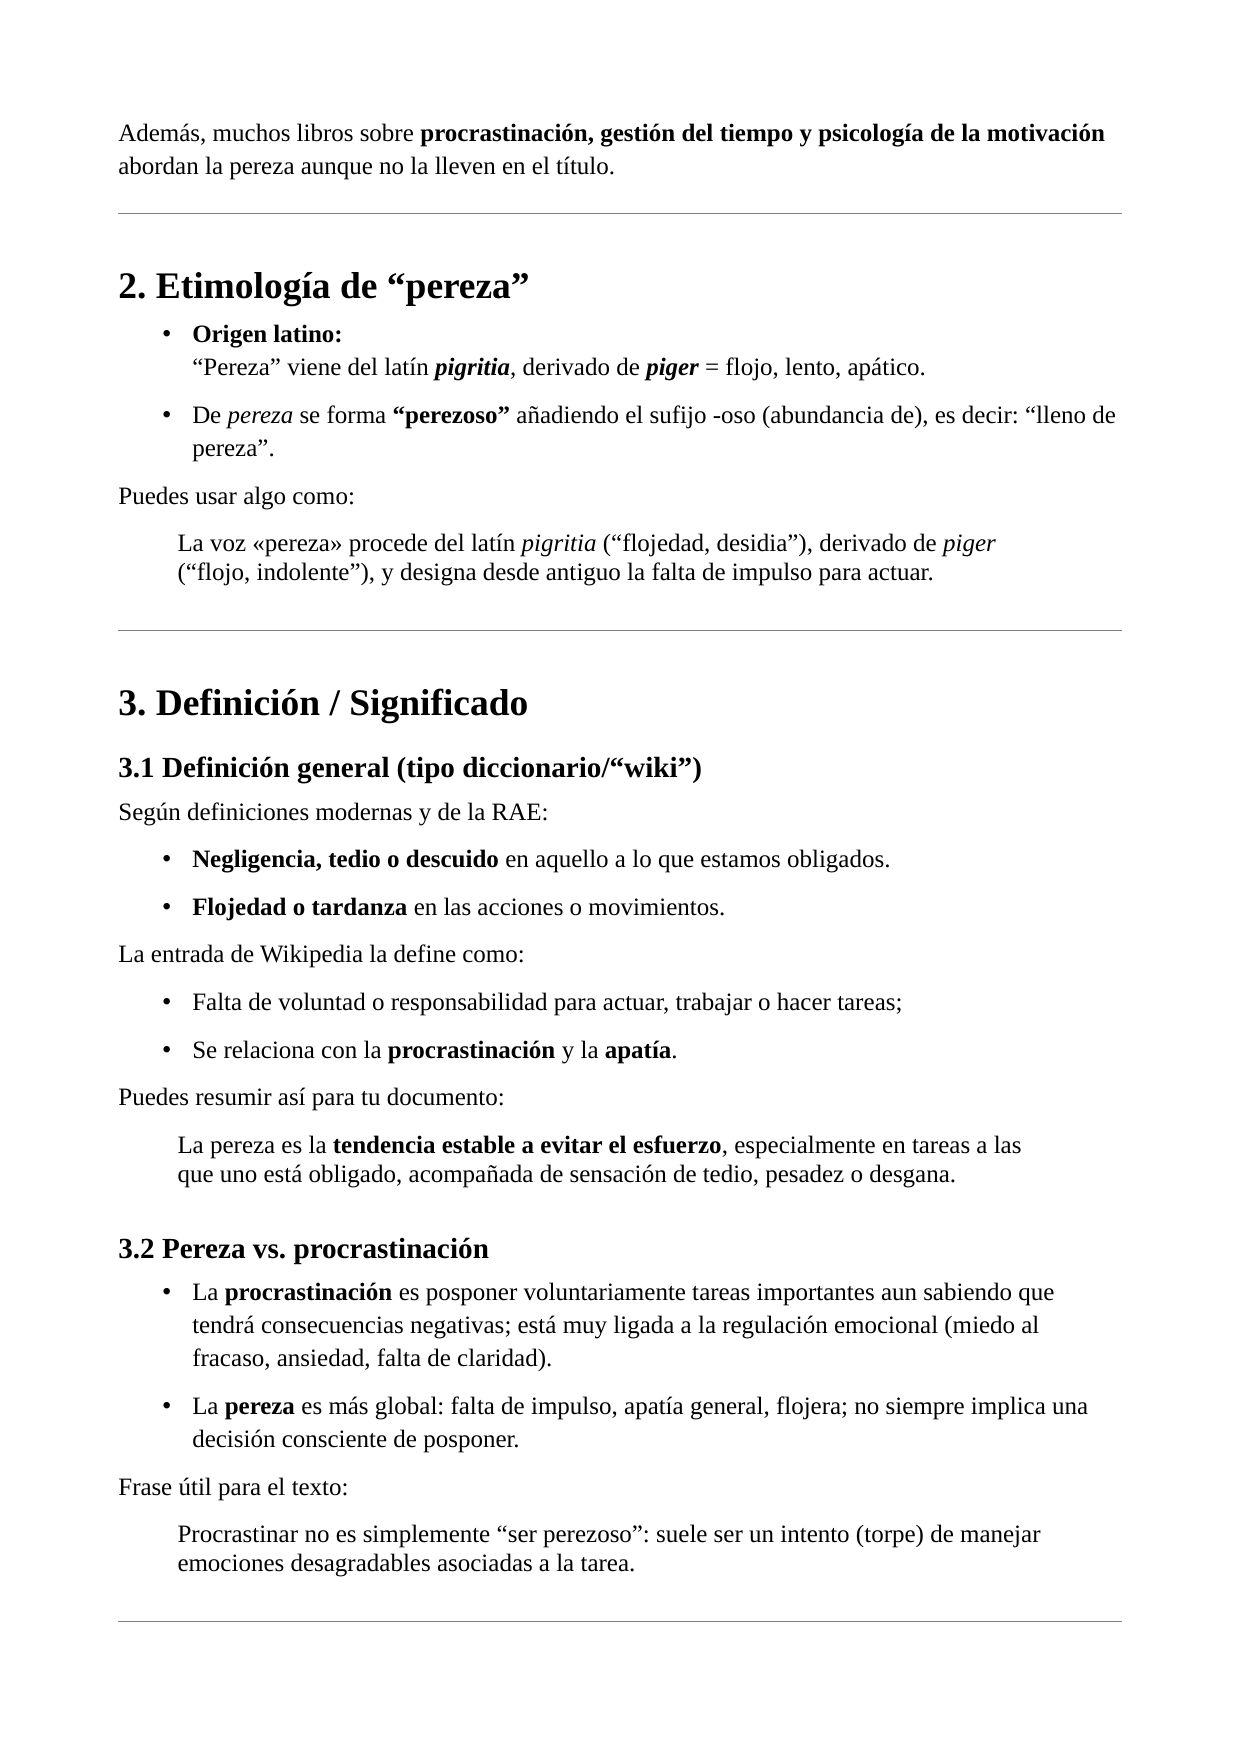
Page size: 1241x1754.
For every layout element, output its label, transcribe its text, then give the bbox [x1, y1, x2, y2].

text La entrada de Wikipedia la define como: [118, 939, 1122, 968]
text Frase útil para el texto: [118, 1472, 1122, 1501]
subtitle 3.1 Definición general (tipo diccionario/“wiki”) [118, 751, 1122, 784]
text Además, muchos libros sobre procrastinación, gestión del tiempo y psicología de la motivación abordan la pereza aunque no la lleven en el título. [118, 118, 1122, 180]
list Falta de voluntad o responsabilidad para actuar, trabajar o hacer tareas; [162, 987, 1122, 1016]
list La procrastinación es posponer voluntariamente tareas importantes aun sabiendo que tendrá consecuencias negativas; está muy ligada a la regulación emocional (miedo al fracaso, ansiedad, falta de claridad). [162, 1277, 1122, 1372]
text La voz «pereza» procede del latín pigritia (“flojedad, desidia”), derivado de piger (“flojo, indolente”), y designa desde antiguo la falta de impulso para actuar. [177, 528, 1063, 586]
text La pereza es la tendencia estable a evitar el esfuerzo, especialmente en tareas a las que uno está obligado, acompañada de sensación de tedio, pesadez o desgana. [177, 1130, 1063, 1187]
list La pereza es más global: falta de impulso, apatía general, flojera; no siempre implica una decisión consciente de posponer. [162, 1391, 1122, 1453]
subtitle 3.2 Pereza vs. procrastinación [118, 1231, 1122, 1265]
list Se relaciona con la procrastinación y la apatía. [162, 1035, 1122, 1063]
text Procrastinar no es simplemente “ser perezoso”: suele ser un intento (torpe) de manejar emociones desagradables asociadas a la tarea. [177, 1519, 1063, 1577]
text Según definiciones modernas y de la RAE: [118, 797, 1122, 825]
list Flojedad o tardanza en las acciones o movimientos. [162, 892, 1122, 921]
subtitle 3. Definición / Significado [118, 680, 1122, 723]
subtitle 2. Etimología de “pereza” [118, 264, 1122, 307]
text Puedes resumir así para tu documento: [118, 1082, 1122, 1111]
list Negligencia, tedio o descuido en aquello a lo que estamos obligados. [162, 844, 1122, 873]
list Origen latino: “Pereza” viene del latín pigritia, derivado de piger = flojo, lento, apático. [162, 319, 1122, 381]
text Puedes usar algo como: [118, 481, 1122, 509]
list De pereza se forma “perezoso” añadiendo el sufijo -oso (abundancia de), es decir: “lleno de pereza”. [162, 400, 1122, 462]
